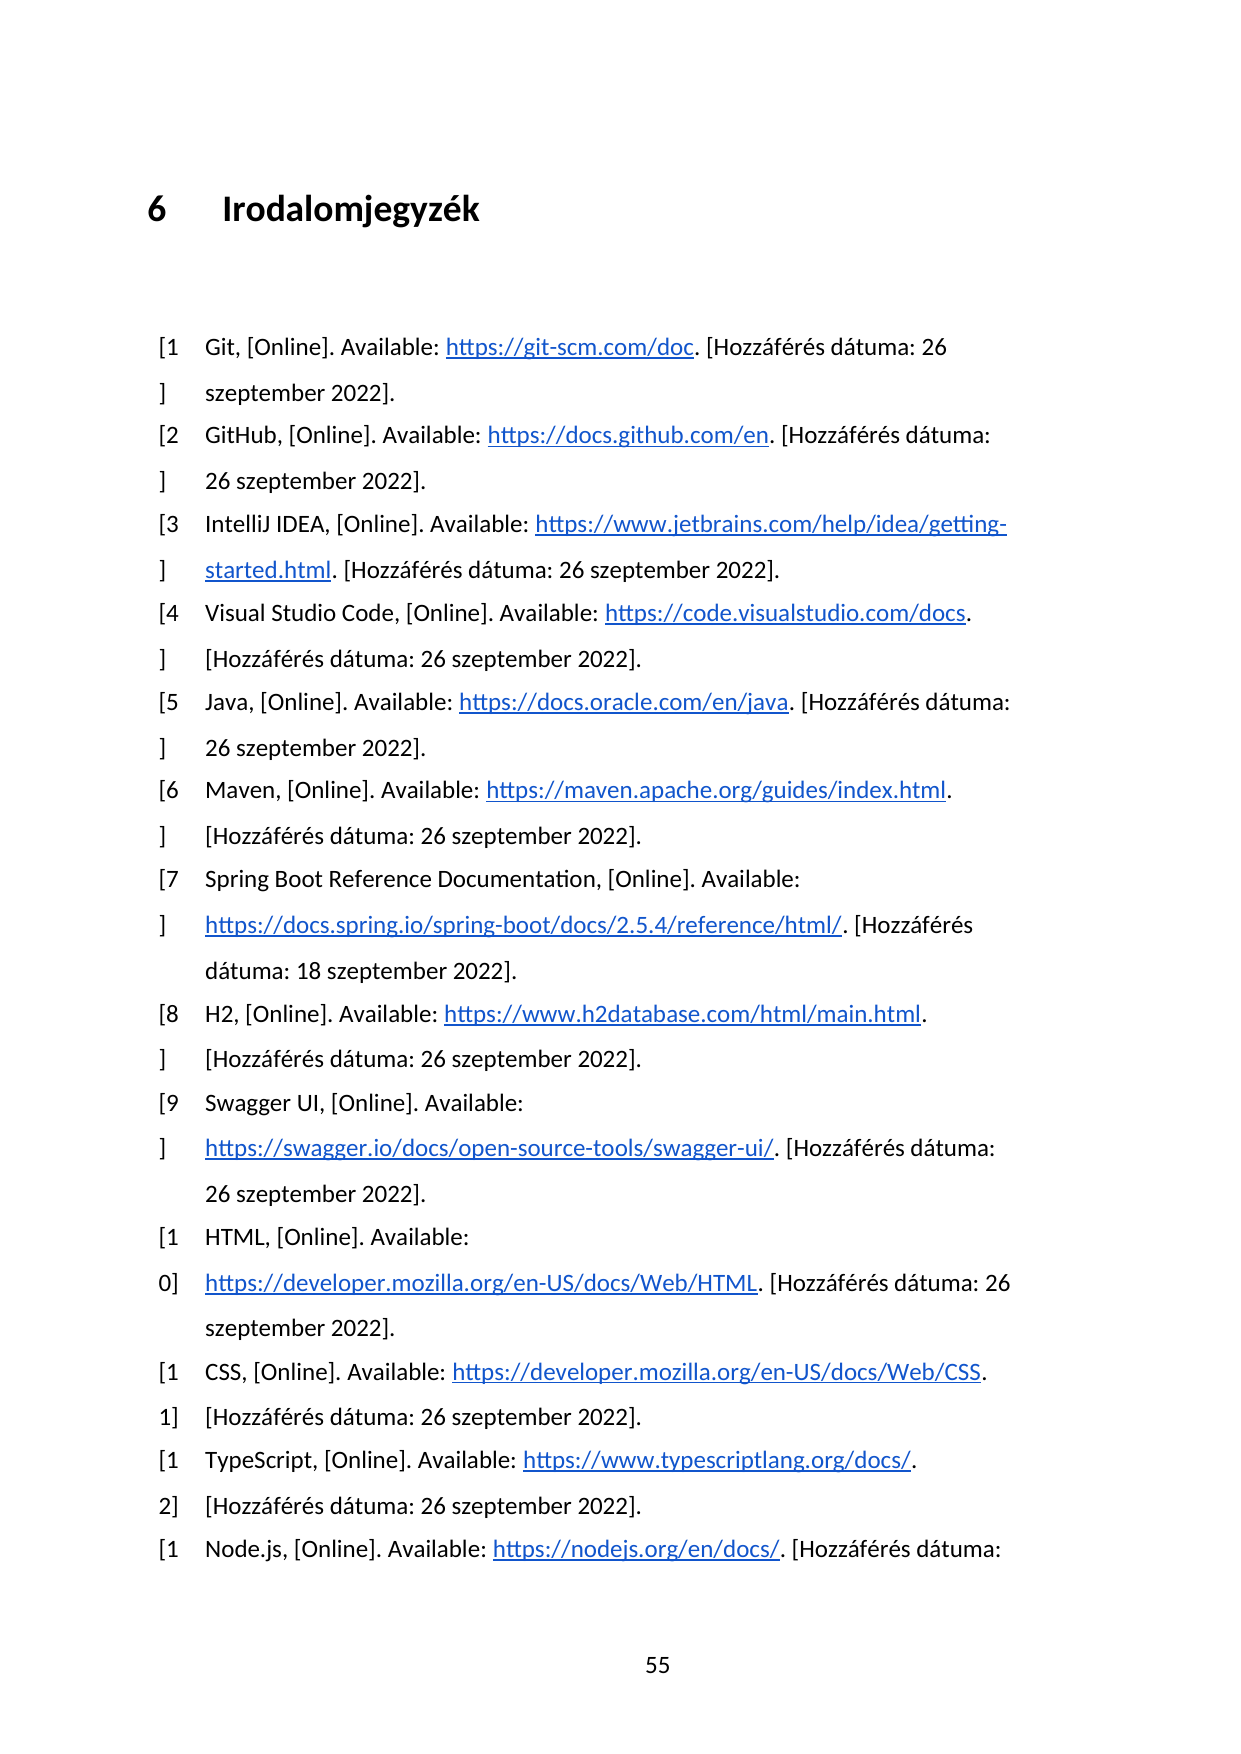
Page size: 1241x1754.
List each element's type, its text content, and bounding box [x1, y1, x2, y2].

table_cell [8] [147, 998, 194, 1087]
table_cell [1 [147, 1533, 194, 1564]
table_cell H2, [Online]. Available: https://www.h2database.com/html/main.html. [Hozzáférés dátuma: 26 szeptember 2022]. [194, 998, 1033, 1087]
table_cell [11] [147, 1356, 194, 1444]
table_cell Maven, [Online]. Available: https://maven.apache.org/guides/index.html. [Hozzáférés dátuma: 26 szeptember 2022]. [194, 775, 1033, 863]
table_cell GitHub, [Online]. Available: https://docs.github.com/en. [Hozzáférés dátuma: 26 szeptember 2022]. [194, 420, 1033, 508]
table_cell CSS, [Online]. Available: https://developer.mozilla.org/en-US/docs/Web/CSS. [Hozzáférés dátuma: 26 szeptember 2022]. [194, 1356, 1033, 1444]
table_cell [5] [147, 686, 194, 775]
table_cell [2] [147, 420, 194, 508]
table_cell [12] [147, 1444, 194, 1533]
table_cell Spring Boot Reference Documentation, [Online]. Available: https://docs.spring.io/spring-boot/docs/2.5.4/reference/html/. [Hozzáférés dátuma: 18 szeptember 2022]. [194, 864, 1033, 998]
table_cell TypeScript, [Online]. Available: https://www.typescriptlang.org/docs/. [Hozzáférés dátuma: 26 szeptember 2022]. [194, 1444, 1033, 1533]
table_cell [7] [147, 864, 194, 998]
subtitle Irodalomjegyzék [147, 184, 1093, 230]
table_cell Visual Studio Code, [Online]. Available: https://code.visualstudio.com/docs. [Hozzáférés dátuma: 26 szeptember 2022]. [194, 597, 1033, 686]
table_cell IntelliJ IDEA, [Online]. Available: https://www.jetbrains.com/help/idea/getting-started.html. [Hozzáférés dátuma: 26 szeptember 2022]. [194, 509, 1033, 597]
table_header [1] [147, 331, 194, 420]
table_cell [9] [147, 1087, 194, 1221]
table_cell Swagger UI, [Online]. Available: https://swagger.io/docs/open-source-tools/swagger-ui/. [Hozzáférés dátuma: 26 szeptember 2022]. [194, 1087, 1033, 1221]
table_header Git, [Online]. Available: https://git-scm.com/doc. [Hozzáférés dátuma: 26 szeptember 2022]. [194, 331, 1033, 420]
table_cell [10] [147, 1221, 194, 1356]
table_cell [3] [147, 509, 194, 597]
table_cell [4] [147, 597, 194, 686]
table_cell Node.js, [Online]. Available: https://nodejs.org/en/docs/. [Hozzáférés dátuma: [194, 1533, 1033, 1564]
table_cell [6] [147, 775, 194, 863]
table_cell Java, [Online]. Available: https://docs.oracle.com/en/java. [Hozzáférés dátuma: 26 szeptember 2022]. [194, 686, 1033, 775]
table_cell HTML, [Online]. Available: https://developer.mozilla.org/en-US/docs/Web/HTML. [Hozzáférés dátuma: 26 szeptember 2022]. [194, 1221, 1033, 1356]
